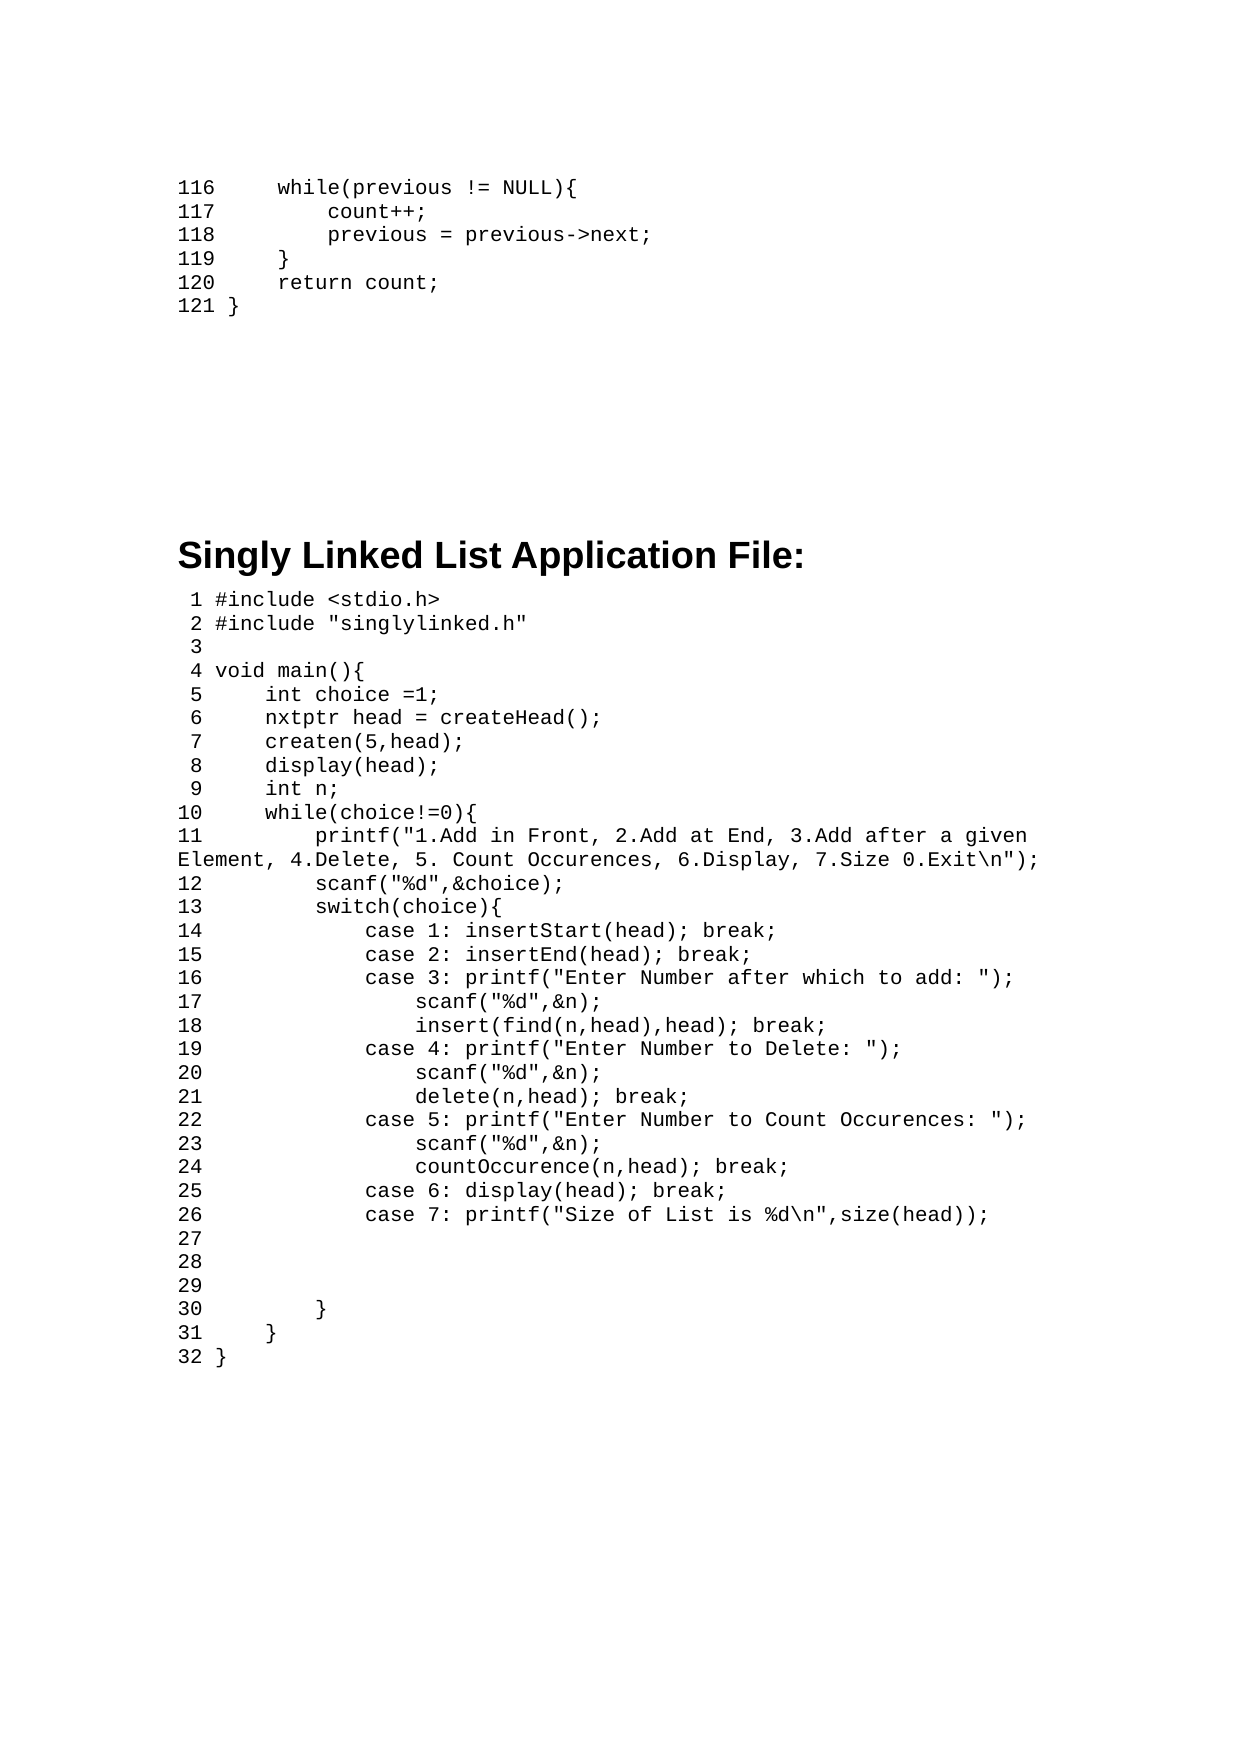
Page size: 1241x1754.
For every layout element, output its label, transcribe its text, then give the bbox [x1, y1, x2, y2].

text 30 } [177, 1298, 1122, 1322]
text 3 [177, 636, 1122, 660]
text 121 } [177, 295, 1122, 319]
text 24 countOccurence(n,head); break; [177, 1157, 1122, 1180]
text 14 case 1: insertStart(head); break; [177, 920, 1122, 944]
text 7 createn(5,head); [177, 731, 1122, 754]
text 19 case 4: printf("Enter Number to Delete: "); [177, 1038, 1122, 1062]
text 10 while(choice!=0){ [177, 802, 1122, 826]
text 117 count++; [177, 201, 1122, 224]
text 119 } [177, 248, 1122, 272]
text 27 [177, 1227, 1122, 1251]
text 32 } [177, 1346, 1122, 1369]
text 120 return count; [177, 272, 1122, 295]
text 18 insert(find(n,head),head); break; [177, 1015, 1122, 1038]
text 25 case 6: display(head); break; [177, 1180, 1122, 1204]
text 22 case 5: printf("Enter Number to Count Occurences: "); [177, 1109, 1122, 1133]
text 21 delete(n,head); break; [177, 1086, 1122, 1109]
text 118 previous = previous->next; [177, 224, 1122, 248]
text 9 int n; [177, 778, 1122, 802]
text 8 display(head); [177, 754, 1122, 778]
text 17 scanf("%d",&n); [177, 991, 1122, 1015]
subtitle Singly Linked List Application File: [177, 533, 1122, 577]
text 23 scanf("%d",&n); [177, 1133, 1122, 1157]
text 11 printf("1.Add in Front, 2.Add at End, 3.Add after a given Element, 4.Delete, 5. Count Occurences, 6.Display, 7.Size 0.Exit\n"); [177, 826, 1122, 873]
text 6 nxtptr head = createHead(); [177, 707, 1122, 731]
subtitle 1 #include <stdio.h> [177, 589, 1122, 613]
text 4 void main(){ [177, 660, 1122, 684]
text 16 case 3: printf("Enter Number after which to add: "); [177, 967, 1122, 991]
text 31 } [177, 1322, 1122, 1346]
text 12 scanf("%d",&choice); [177, 873, 1122, 896]
text 20 scanf("%d",&n); [177, 1062, 1122, 1086]
text 29 [177, 1275, 1122, 1298]
text 116 while(previous != NULL){ [177, 177, 1122, 201]
text 28 [177, 1251, 1122, 1275]
text 13 switch(choice){ [177, 896, 1122, 920]
text 2 #include "singlylinked.h" [177, 613, 1122, 636]
text 5 int choice =1; [177, 684, 1122, 707]
text 15 case 2: insertEnd(head); break; [177, 944, 1122, 967]
text 26 case 7: printf("Size of List is %d\n",size(head)); [177, 1204, 1122, 1227]
